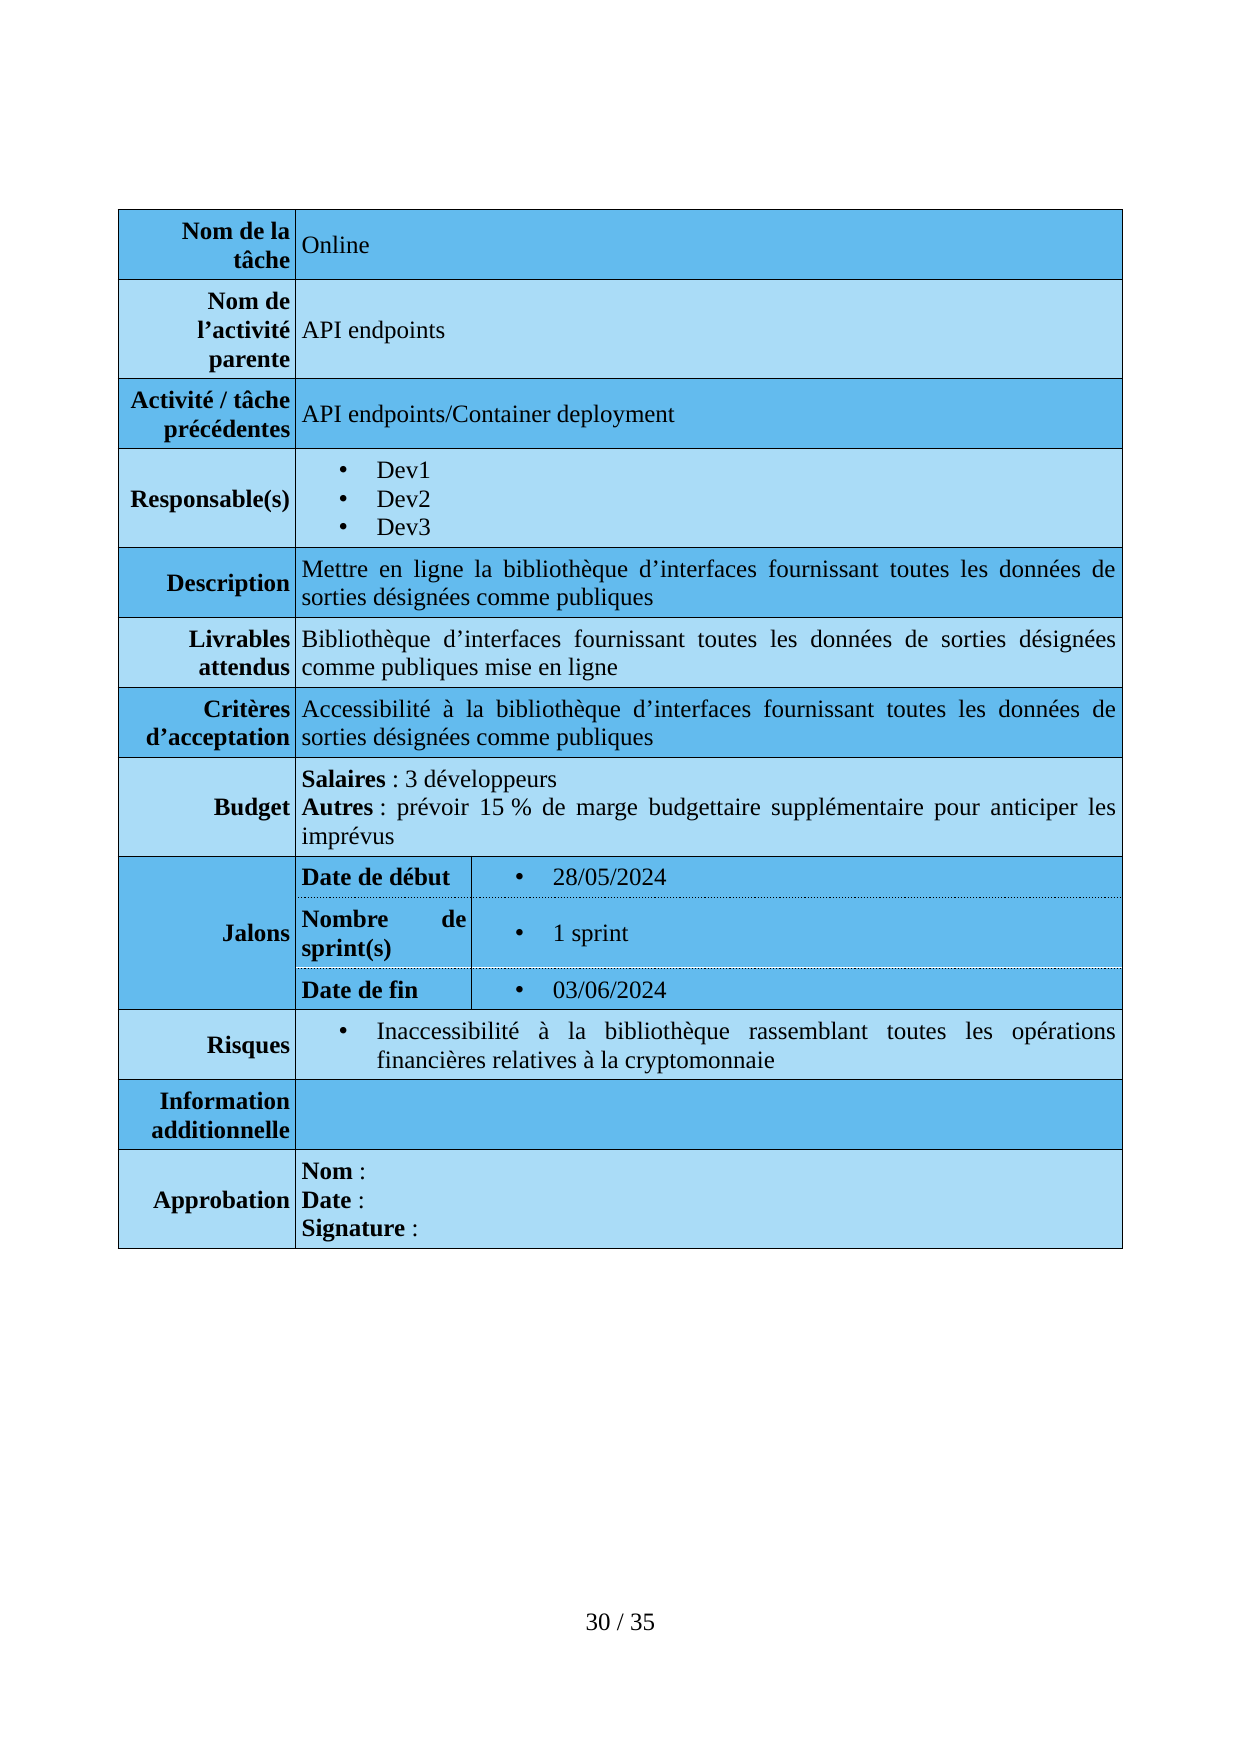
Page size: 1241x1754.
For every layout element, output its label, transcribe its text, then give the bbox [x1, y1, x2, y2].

table_cell API endpoints [296, 280, 1122, 378]
table_cell Bibliothèque d’interfaces fournissant toutes les données de sorties désignées comme publiques mise en ligne [296, 618, 1122, 687]
table_cell Inaccessibilité à la bibliothèque rassemblant toutes les opérations financières relatives à la cryptomonnaie [296, 1010, 1122, 1079]
table_cell Activité / tâche précédentes [119, 379, 295, 448]
table_cell 28/05/2024 [472, 857, 1122, 897]
table_cell Livrables attendus [119, 618, 295, 687]
table_cell Critères d’acceptation [119, 688, 295, 757]
table_cell Date de début [296, 857, 471, 897]
table_cell Risques [119, 1010, 295, 1079]
table_cell Mettre en ligne la bibliothèque d’interfaces fournissant toutes les données de sorties désignées comme publiques [296, 548, 1122, 617]
table_cell [296, 1080, 1122, 1149]
table_cell Accessibilité à la bibliothèque d’interfaces fournissant toutes les données de sorties désignées comme publiques [296, 688, 1122, 757]
table_cell API endpoints/Container deployment [296, 379, 1122, 448]
table_cell Responsable(s) [119, 449, 295, 547]
table_header Online [296, 210, 1122, 279]
table_cell Nom : Date : Signature : [296, 1150, 1122, 1248]
table_cell Nombre de sprint(s) [296, 897, 471, 967]
table_cell Budget [119, 758, 295, 856]
table_cell Salaires : 3 développeurs Autres : prévoir 15 % de marge budgettaire supplémentaire pour anticiper les imprévus [296, 758, 1122, 856]
table_cell 1 sprint [472, 897, 1122, 967]
table_cell 03/06/2024 [472, 968, 1122, 1009]
table_cell Jalons [119, 857, 295, 1009]
table_header Nom de la tâche [119, 210, 295, 279]
table_cell Dev1 Dev2 Dev3 [296, 449, 1122, 547]
table_cell Description [119, 548, 295, 617]
table_cell Date de fin [296, 968, 471, 1009]
table_cell Approbation [119, 1150, 295, 1248]
table_cell Information additionnelle [119, 1080, 295, 1149]
table_cell Nom de l’activité parente [119, 280, 295, 378]
